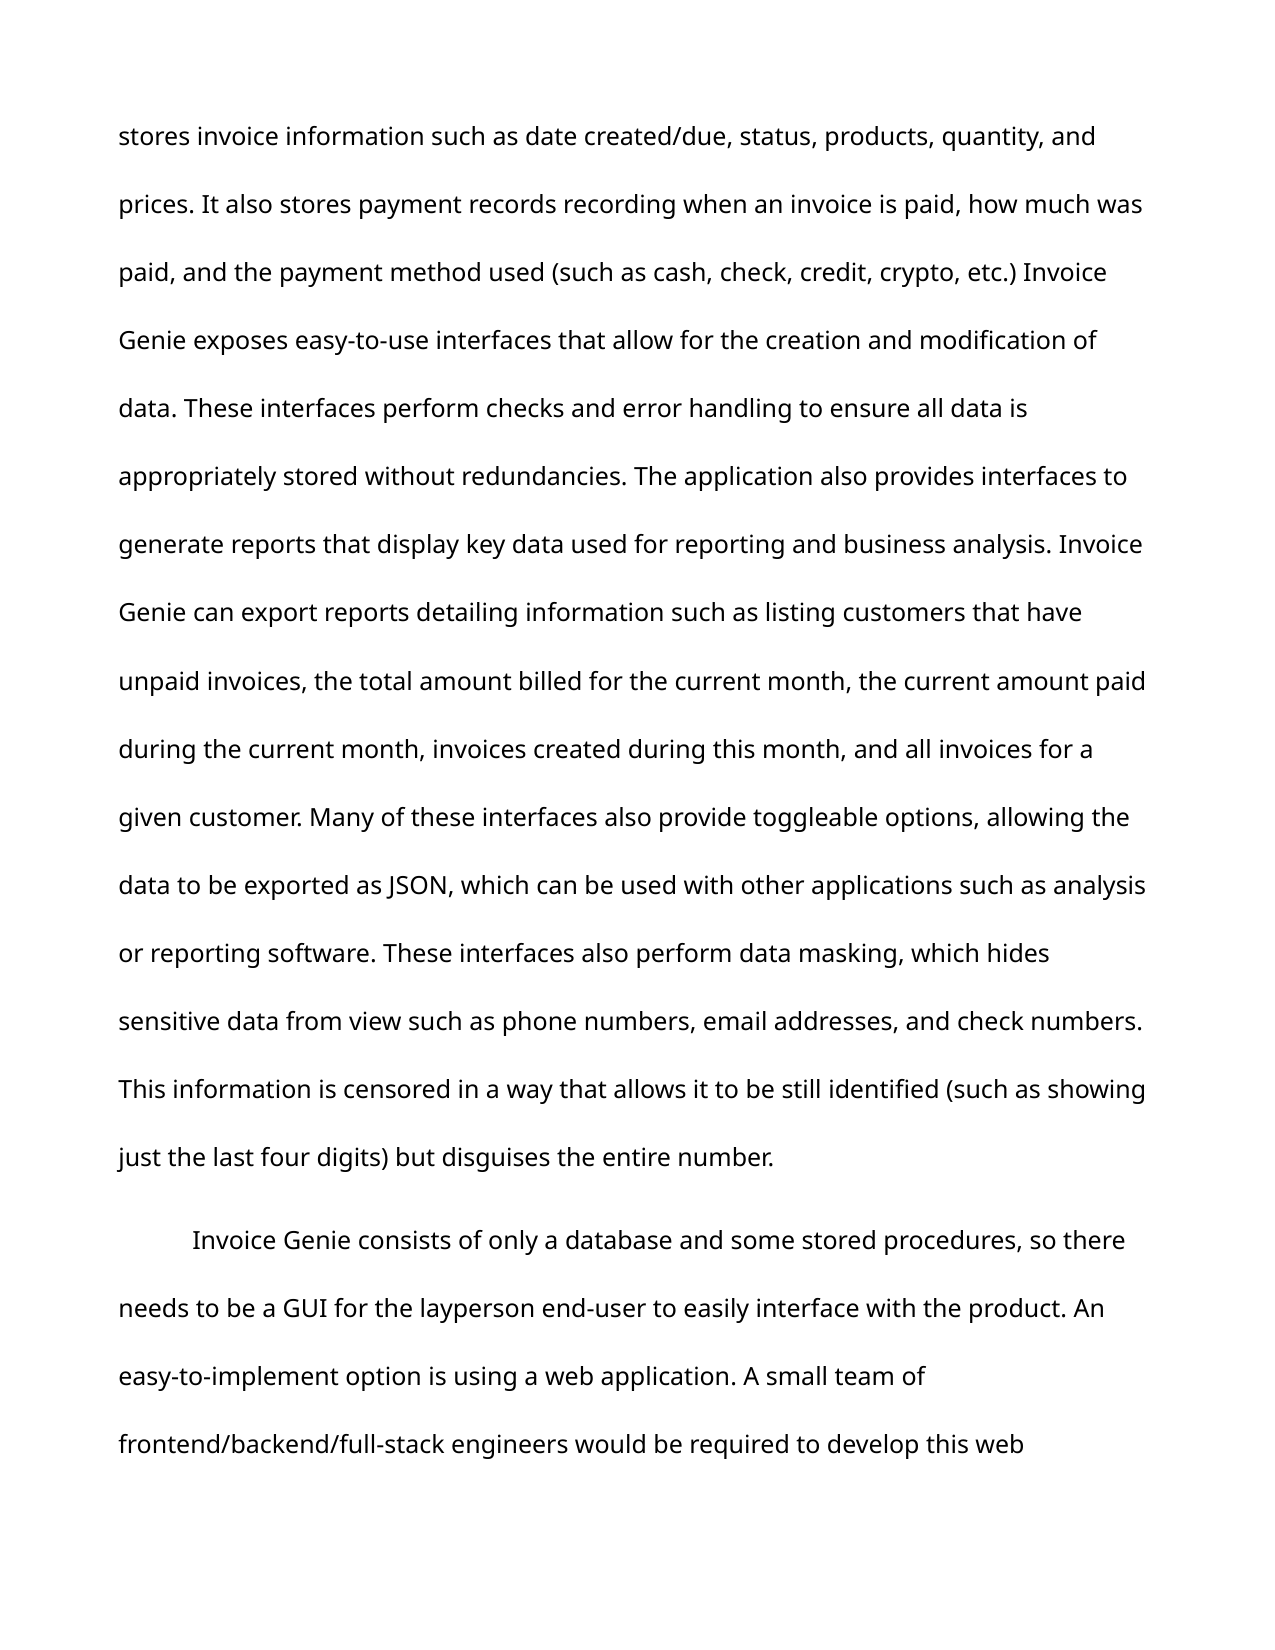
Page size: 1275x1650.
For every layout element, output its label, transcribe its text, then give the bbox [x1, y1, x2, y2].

text stores invoice information such as date created/due, status, products, quantity, and prices. It also stores payment records recording when an invoice is paid, how much was paid, and the payment method used (such as cash, check, credit, crypto, etc.) Invoice Genie exposes easy-to-use interfaces that allow for the creation and modification of data. These interfaces perform checks and error handling to ensure all data is appropriately stored without redundancies. The application also provides interfaces to generate reports that display key data used for reporting and business analysis. Invoice Genie can export reports detailing information such as listing customers that have unpaid invoices, the total amount billed for the current month, the current amount paid during the current month, invoices created during this month, and all invoices for a given customer. Many of these interfaces also provide toggleable options, allowing the data to be exported as JSON, which can be used with other applications such as analysis or reporting software. These interfaces also perform data masking, which hides sensitive data from view such as phone numbers, email addresses, and check numbers. This information is censored in a way that allows it to be still identified (such as showing just the last four digits) but disguises the entire number. [118, 118, 1157, 1174]
text Invoice Genie consists of only a database and some stored procedures, so there needs to be a GUI for the layperson end-user to easily interface with the product. An easy-to-implement option is using a web application. A small team of frontend/backend/full-stack engineers would be required to develop this web [118, 1223, 1157, 1461]
